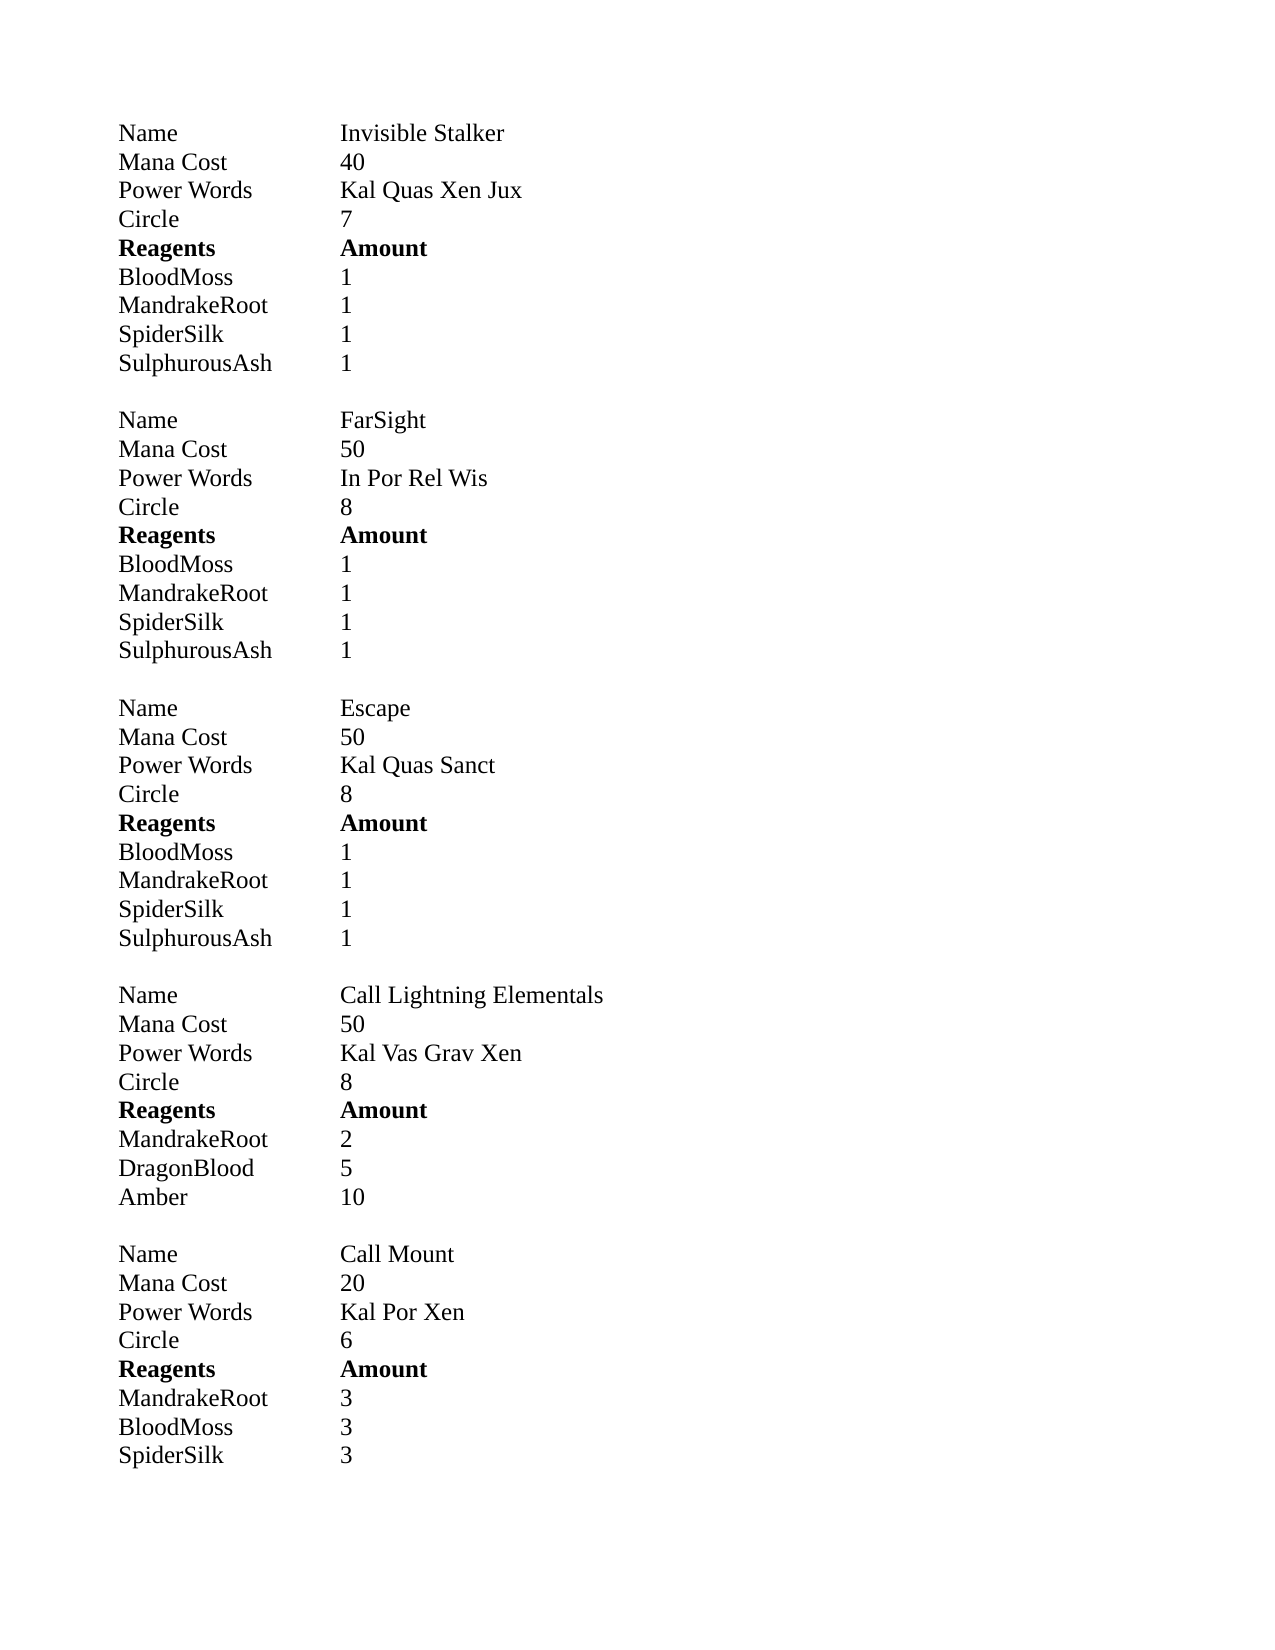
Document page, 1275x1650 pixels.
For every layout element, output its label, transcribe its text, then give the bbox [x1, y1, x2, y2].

text Mana Cost 20 [118, 1268, 1157, 1297]
text Circle 7 [118, 204, 1157, 233]
text Reagents Amount [118, 1354, 1157, 1383]
text BloodMoss 1 [118, 549, 1157, 578]
text Name Invisible Stalker [118, 118, 1157, 147]
text Amber 10 [118, 1182, 1157, 1211]
text MandrakeRoot 1 [118, 866, 1157, 894]
text Reagents Amount [118, 521, 1157, 549]
text Name Call Mount [118, 1239, 1157, 1268]
text Reagents Amount [118, 233, 1157, 262]
text SulphurousAsh 1 [118, 348, 1157, 377]
text Mana Cost 50 [118, 1009, 1157, 1038]
text Circle 8 [118, 779, 1157, 808]
text Mana Cost 50 [118, 722, 1157, 751]
text BloodMoss 1 [118, 262, 1157, 291]
text Reagents Amount [118, 808, 1157, 837]
text Name FarSight [118, 406, 1157, 434]
text Power Words Kal Quas Sanct [118, 751, 1157, 779]
text MandrakeRoot 1 [118, 291, 1157, 319]
text Mana Cost 50 [118, 434, 1157, 463]
text SulphurousAsh 1 [118, 636, 1157, 664]
text Circle 8 [118, 492, 1157, 521]
text Circle 8 [118, 1067, 1157, 1096]
text Power Words Kal Quas Xen Jux [118, 176, 1157, 204]
text SpiderSilk 1 [118, 607, 1157, 636]
text BloodMoss 1 [118, 837, 1157, 866]
text Name Escape [118, 693, 1157, 722]
text MandrakeRoot 3 [118, 1383, 1157, 1412]
text Circle 6 [118, 1326, 1157, 1354]
text BloodMoss 3 [118, 1412, 1157, 1441]
text SpiderSilk 3 [118, 1441, 1157, 1469]
text MandrakeRoot 2 [118, 1124, 1157, 1153]
text Name Call Lightning Elementals [118, 981, 1157, 1009]
text Power Words In Por Rel Wis [118, 463, 1157, 492]
text Power Words Kal Por Xen [118, 1297, 1157, 1326]
text SulphurousAsh 1 [118, 923, 1157, 952]
text SpiderSilk 1 [118, 319, 1157, 348]
text Reagents Amount [118, 1096, 1157, 1124]
text DragonBlood 5 [118, 1153, 1157, 1182]
text MandrakeRoot 1 [118, 578, 1157, 607]
text SpiderSilk 1 [118, 894, 1157, 923]
text Mana Cost 40 [118, 147, 1157, 176]
text Power Words Kal Vas Grav Xen [118, 1038, 1157, 1067]
